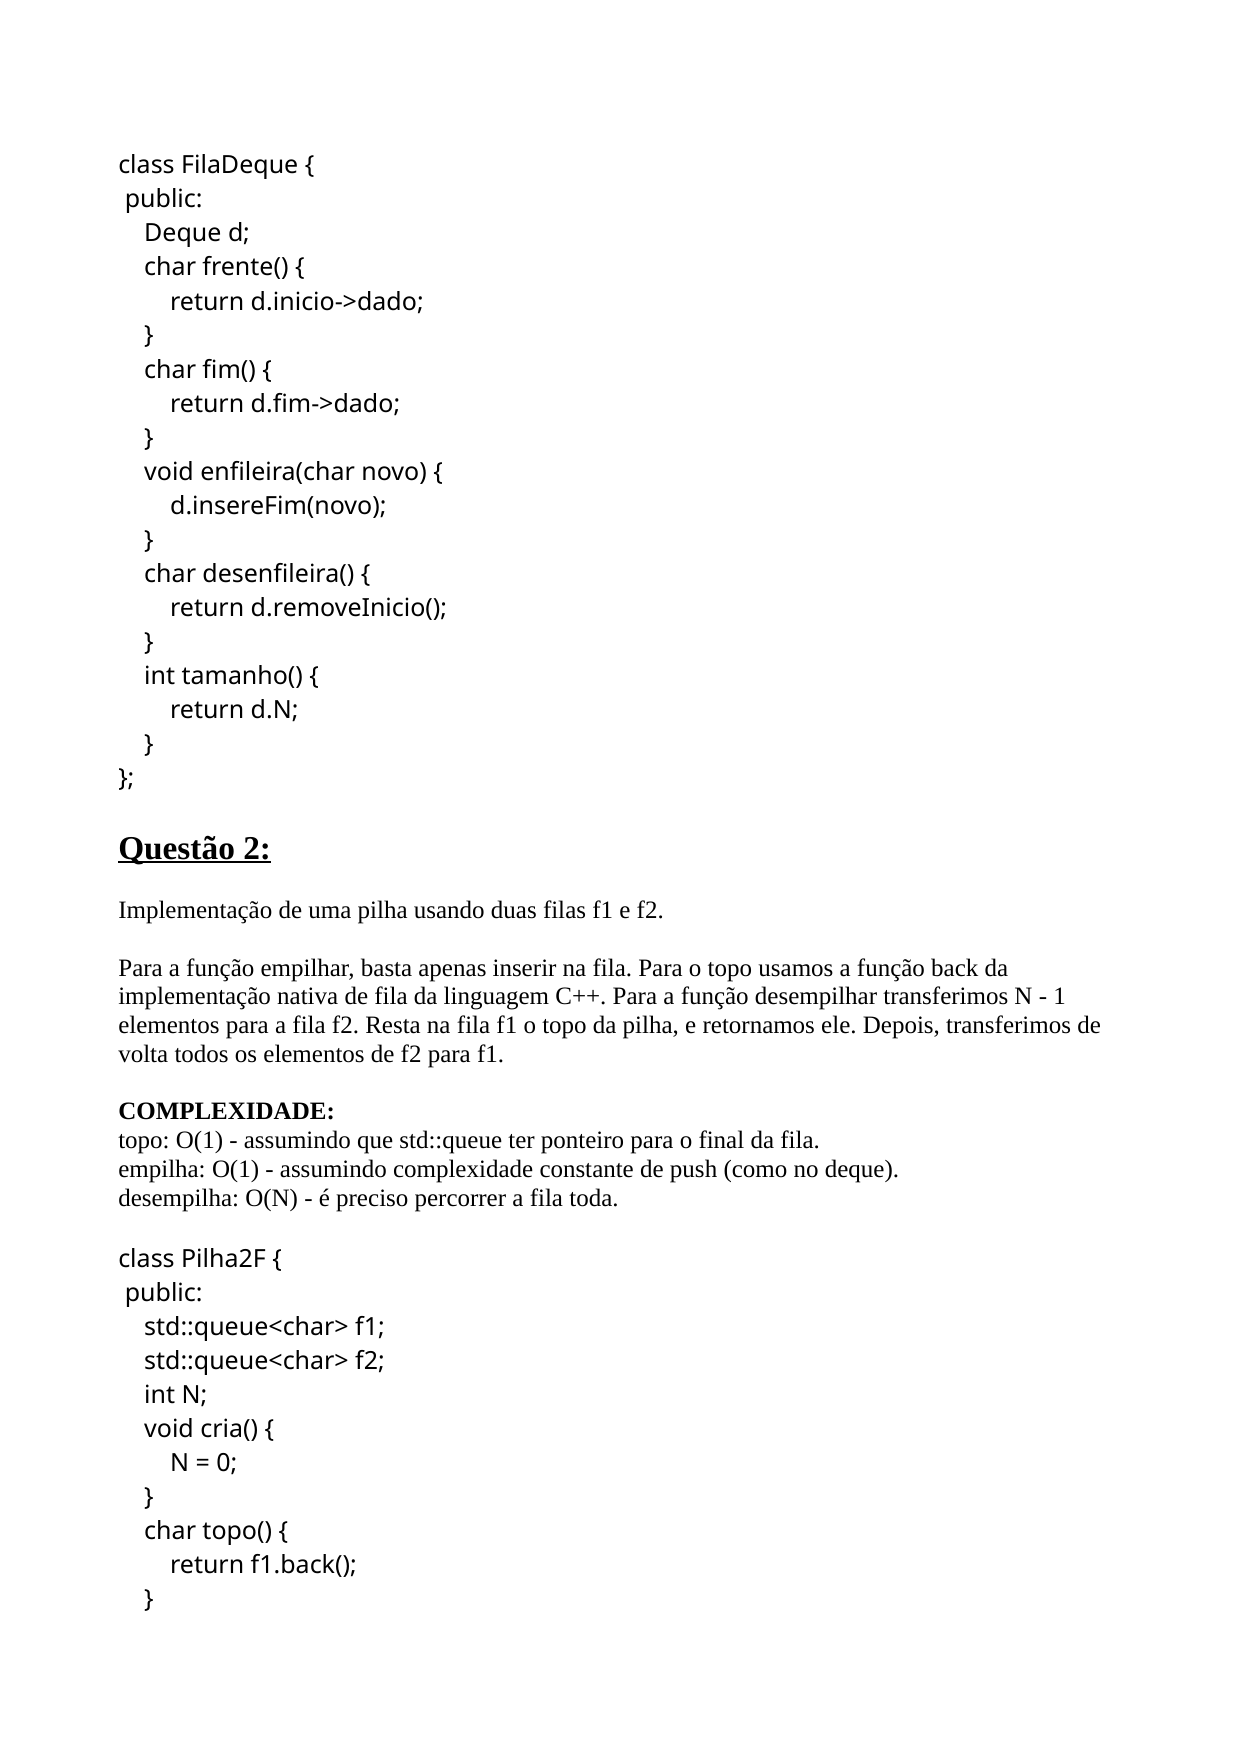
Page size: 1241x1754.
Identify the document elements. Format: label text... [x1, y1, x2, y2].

text class Pilha2F { [118, 1240, 1122, 1274]
text return d.N; [118, 692, 1122, 726]
text COMPLEXIDADE: [118, 1096, 1122, 1125]
text } [118, 1581, 1122, 1615]
text void enfileira(char novo) { [118, 453, 1122, 487]
text desempilha: O(N) - é preciso percorrer a fila toda. [118, 1183, 1122, 1211]
text } [118, 1479, 1122, 1513]
text return d.fim->dado; [118, 385, 1122, 419]
text std::queue<char> f1; [118, 1308, 1122, 1342]
text Questão 2: [118, 828, 1122, 866]
text } [118, 317, 1122, 351]
text void cria() { [118, 1411, 1122, 1444]
text std::queue<char> f2; [118, 1342, 1122, 1376]
text public: [118, 1274, 1122, 1308]
text } [118, 522, 1122, 556]
text Implementação de uma pilha usando duas filas f1 e f2. [118, 895, 1122, 924]
text int N; [118, 1376, 1122, 1411]
text char fim() { [118, 351, 1122, 385]
text return d.removeInicio(); [118, 590, 1122, 624]
text Para a função empilhar, basta apenas inserir na fila. Para o topo usamos a função back da implementação nativa de fila da linguagem C++. Para a função desempilhar transferimos N - 1 elementos para a fila f2. Resta na fila f1 o topo da pilha, e retornamos ele. Depois, transferimos de volta todos os elementos de f2 para f1. [118, 953, 1122, 1068]
text } [118, 624, 1122, 658]
text }; [118, 760, 1122, 794]
text char frente() { [118, 249, 1122, 283]
text } [118, 419, 1122, 453]
text } [118, 726, 1122, 760]
text int tamanho() { [118, 658, 1122, 692]
text return f1.back(); [118, 1547, 1122, 1581]
text class FilaDeque { [118, 147, 1122, 181]
text return d.inicio->dado; [118, 283, 1122, 317]
text Deque d; [118, 215, 1122, 249]
text empilha: O(1) - assumindo complexidade constante de push (como no deque). [118, 1154, 1122, 1183]
text char desenfileira() { [118, 556, 1122, 590]
text topo: O(1) - assumindo que std::queue ter ponteiro para o final da fila. [118, 1125, 1122, 1154]
text d.insereFim(novo); [118, 487, 1122, 522]
text public: [118, 181, 1122, 215]
text char topo() { [118, 1513, 1122, 1547]
text N = 0; [118, 1444, 1122, 1479]
